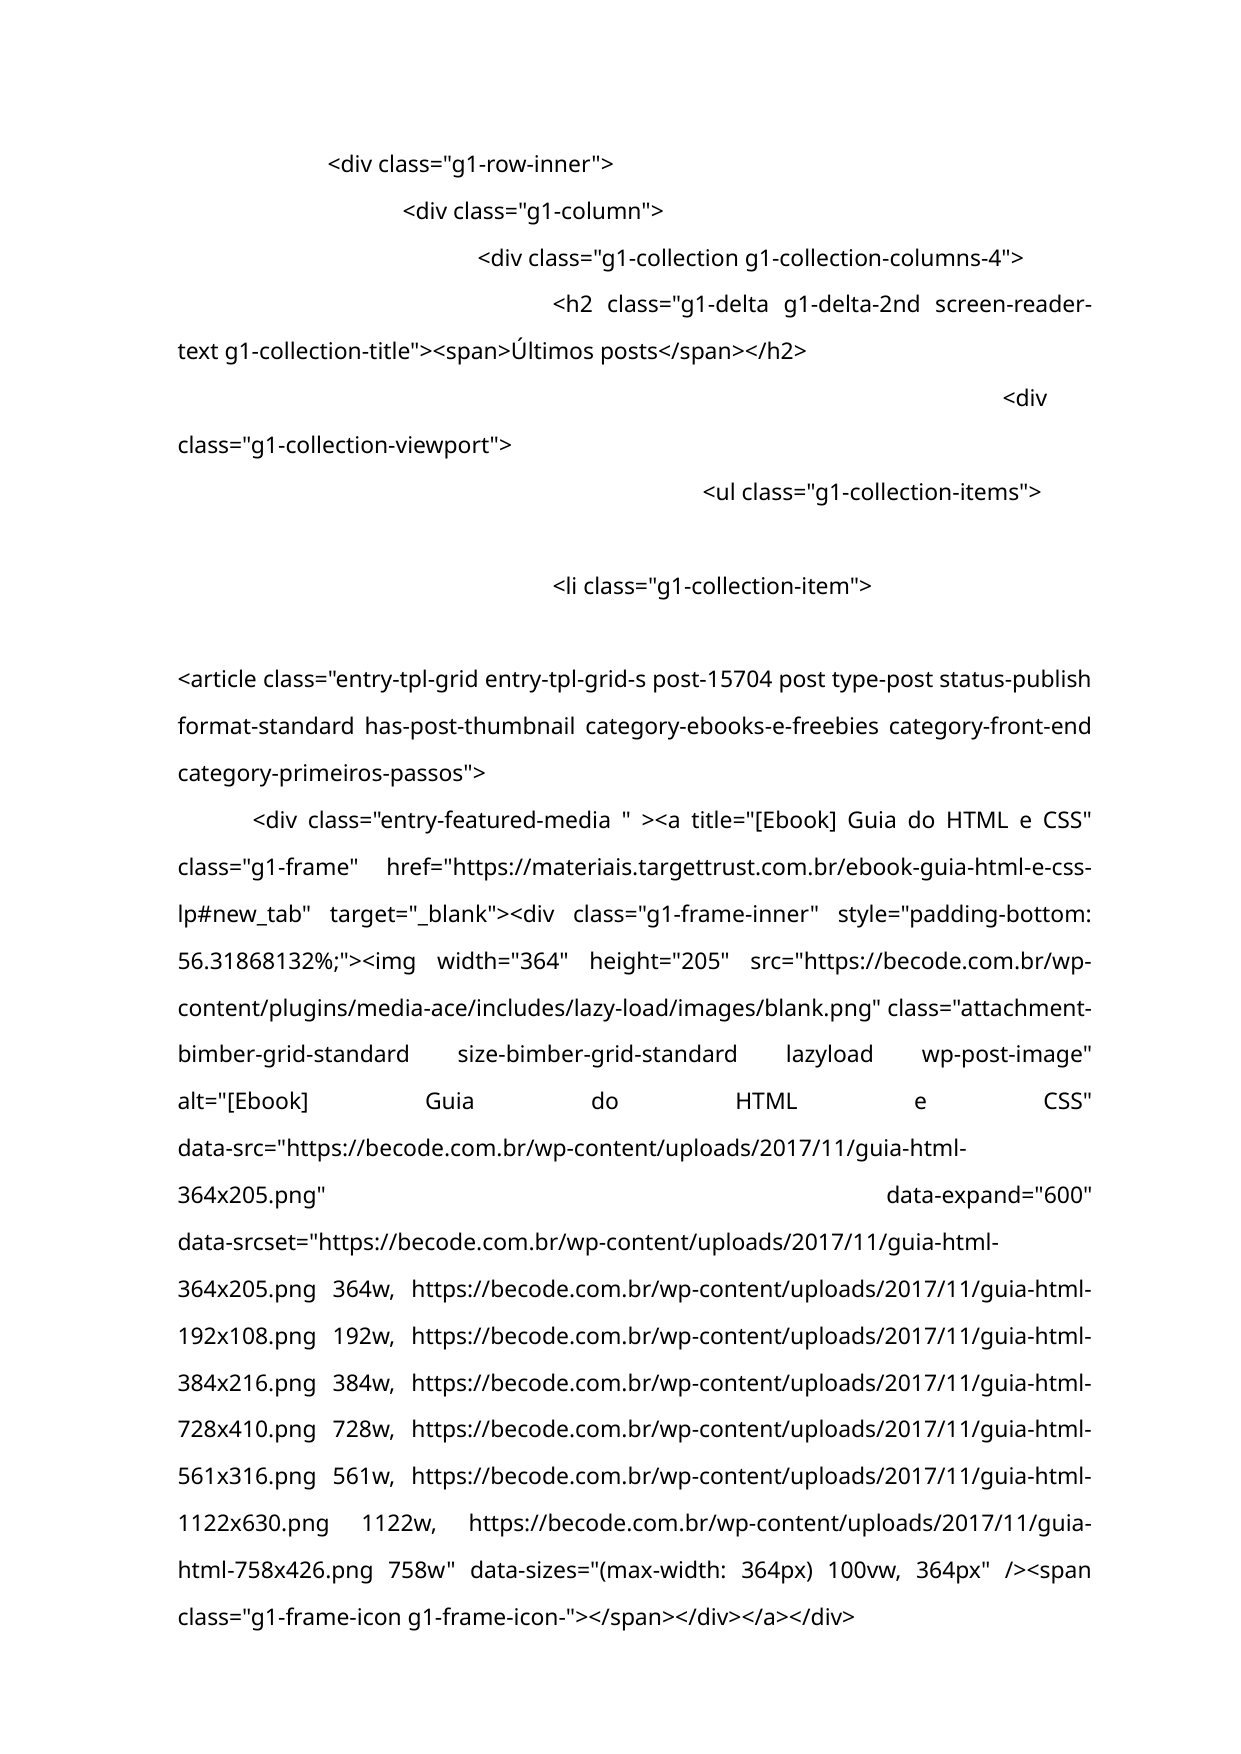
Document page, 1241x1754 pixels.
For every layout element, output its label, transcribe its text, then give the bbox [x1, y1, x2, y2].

text <div class="g1-collection-viewport"> [177, 382, 1092, 460]
text <div class="g1-collection g1-collection-columns-4"> [177, 241, 1092, 273]
text <ul class="g1-collection-items"> [177, 476, 1092, 507]
text <li class="g1-collection-item"> [177, 523, 1092, 601]
text <div class="entry-featured-media " ><a title="[Ebook] Guia do HTML e CSS" class="g1-frame" href="https://materiais.targettrust.com.br/ebook-guia-html-e-css-lp#new_tab" target="_blank"><div class="g1-frame-inner" style="padding-bottom: 56.31868132%;"><img width="364" height="205" src="https://becode.com.br/wp-content/plugins/media-ace/includes/lazy-load/images/blank.png" class="attachment-bimber-grid-standard size-bimber-grid-standard lazyload wp-post-image" alt="[Ebook] Guia do HTML e CSS" data-src="https://becode.com.br/wp-content/uploads/2017/11/guia-html-364x205.png" data-expand="600" data-srcset="https://becode.com.br/wp-content/uploads/2017/11/guia-html-364x205.png 364w, https://becode.com.br/wp-content/uploads/2017/11/guia-html-192x108.png 192w, https://becode.com.br/wp-content/uploads/2017/11/guia-html-384x216.png 384w, https://becode.com.br/wp-content/uploads/2017/11/guia-html-728x410.png 728w, https://becode.com.br/wp-content/uploads/2017/11/guia-html-561x316.png 561w, https://becode.com.br/wp-content/uploads/2017/11/guia-html-1122x630.png 1122w, https://becode.com.br/wp-content/uploads/2017/11/guia-html-758x426.png 758w" data-sizes="(max-width: 364px) 100vw, 364px" /><span class="g1-frame-icon g1-frame-icon-"></span></div></a></div> [177, 804, 1092, 1632]
text <div class="g1-column"> [177, 194, 1092, 226]
text <article class="entry-tpl-grid entry-tpl-grid-s post-15704 post type-post status-publish format-standard has-post-thumbnail category-ebooks-e-freebies category-front-end category-primeiros-passos"> [177, 663, 1092, 788]
text <div class="g1-row-inner"> [177, 148, 1092, 179]
text <h2 class="g1-delta g1-delta-2nd screen-reader-text g1-collection-title"><span>Últimos posts</span></h2> [177, 288, 1092, 366]
